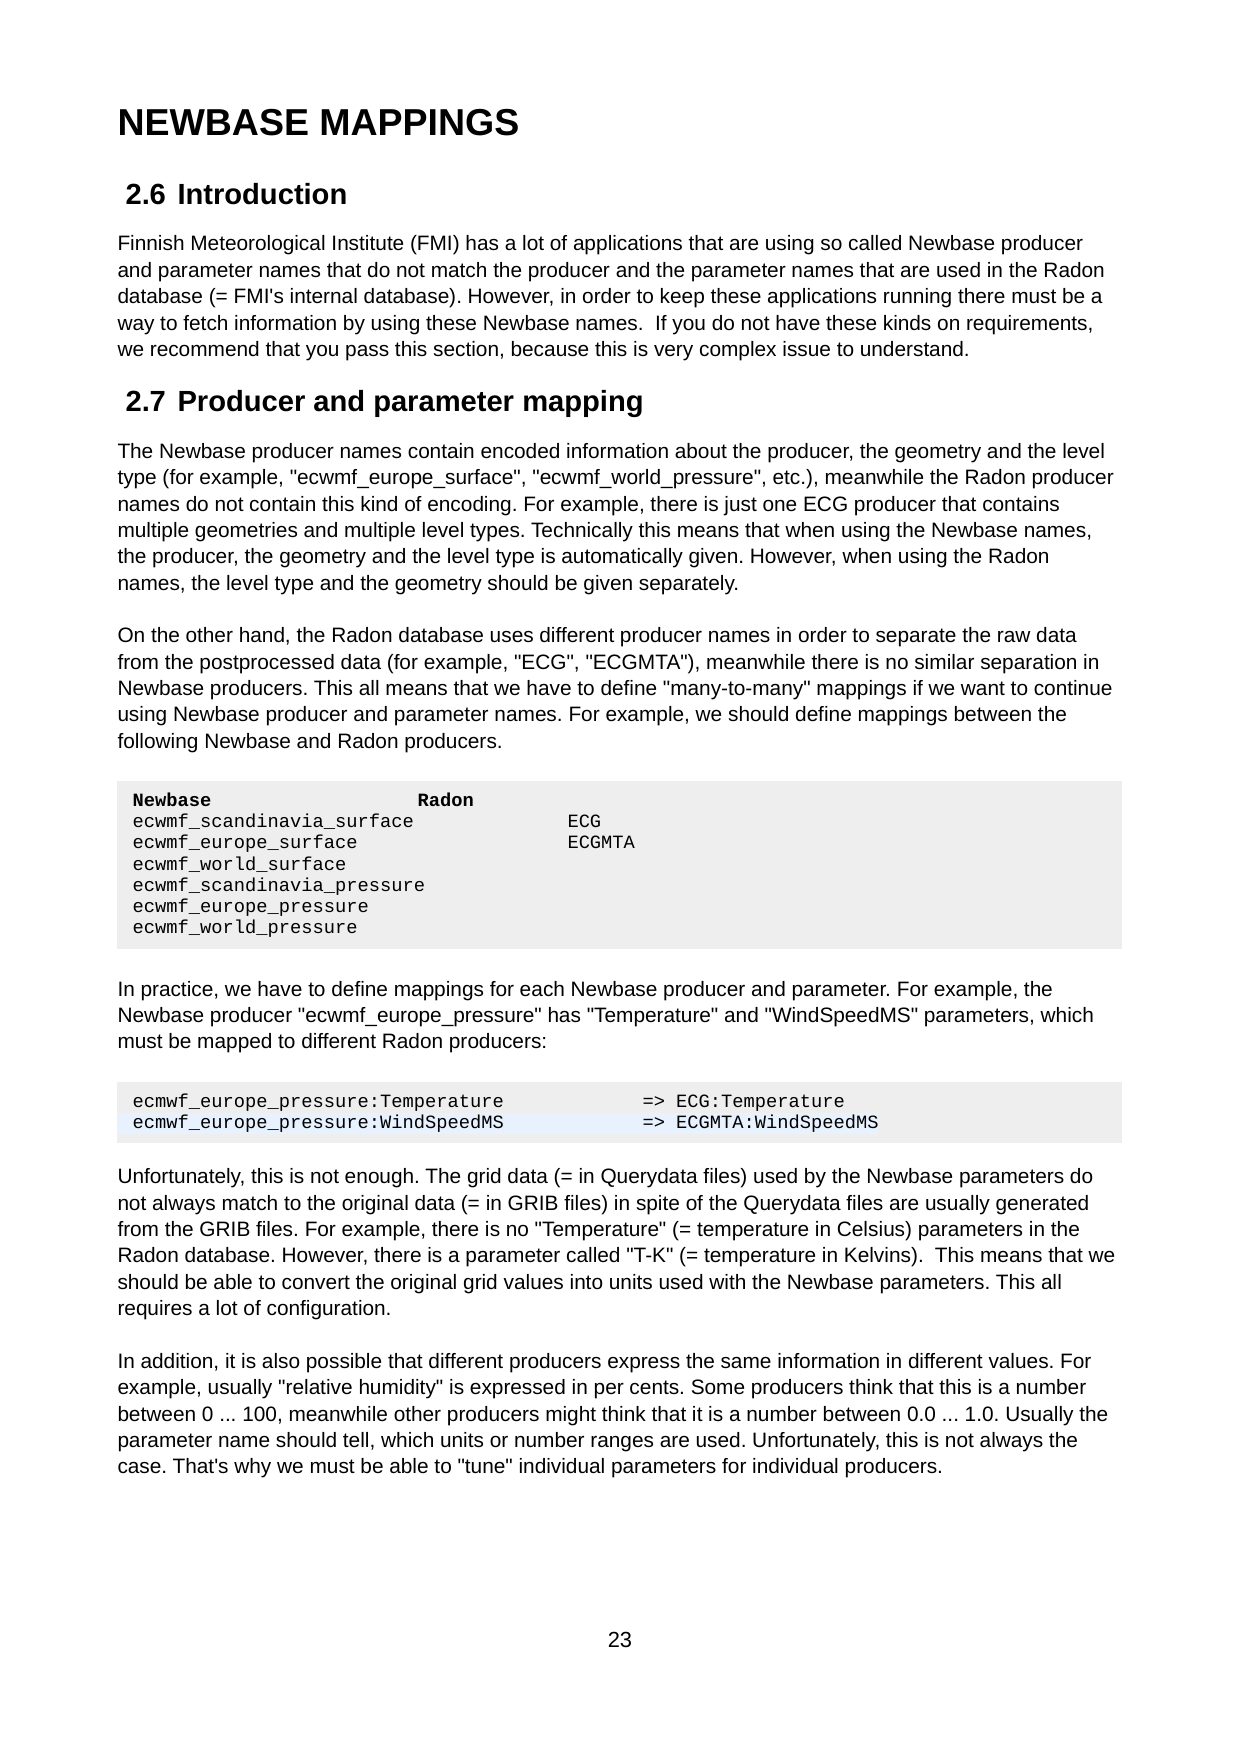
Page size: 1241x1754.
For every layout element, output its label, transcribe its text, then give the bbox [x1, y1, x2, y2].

text On the other hand, the Radon database uses different producer names in order to separate the raw data from the postprocessed data (for example, "ECG", "ECGMTA"), meanwhile there is no similar separation in Newbase producers. This all means that we have to define "many-to-many" mappings if we want to continue using Newbase producer and parameter names. For example, we should define mappings between the following Newbase and Radon producers. [117, 623, 1122, 752]
text ecwmf_scandinavia_surface ECG [117, 812, 1122, 833]
text ecwmf_europe_surface ECGMTA [117, 833, 1122, 854]
text ecwmf_world_surface [117, 854, 1122, 876]
text ecmwf_europe_pressure:Temperature => ECG:Temperature [117, 1092, 1122, 1113]
subtitle Producer and parameter mapping [117, 384, 1122, 418]
text Newbase Radon [117, 791, 1122, 812]
subtitle Introduction [117, 177, 1122, 210]
text Unfortunately, this is not enough. The grid data (= in Querydata files) used by the Newbase parameters do not always match to the original data (= in GRIB files) in spite of the Querydata files are usually generated from the GRIB files. For example, there is no "Temperature" (= temperature in Celsius) parameters in the Radon database. However, there is a parameter called "T-K" (= temperature in Kelvins). This means that we should be able to convert the original grid values into units used with the Newbase parameters. This all requires a lot of configuration. [117, 1164, 1122, 1320]
text ecwmf_scandinavia_pressure [117, 876, 1122, 897]
text In addition, it is also possible that different producers express the same information in different values. For example, usually "relative humidity" is expressed in per cents. Some producers think that this is a number between 0 ... 100, meanwhile other producers might think that it is a number between 0.0 ... 1.0. Usually the parameter name should tell, which units or number ranges are used. Unfortunately, this is not always the case. That's why we must be able to "tune" individual parameters for individual producers. [117, 1349, 1122, 1478]
subtitle NEWBASE MAPPINGS [117, 100, 1122, 143]
text ecmwf_europe_pressure:WindSpeedMS => ECGMTA:WindSpeedMS [117, 1113, 1122, 1134]
text In practice, we have to define mappings for each Newbase producer and parameter. For example, the Newbase producer "ecwmf_europe_pressure" has "Temperature" and "WindSpeedMS" parameters, which must be mapped to different Radon producers: [117, 977, 1122, 1053]
text ecwmf_world_pressure [117, 918, 1122, 939]
text ecwmf_europe_pressure [117, 897, 1122, 918]
text The Newbase producer names contain encoded information about the producer, the geometry and the level type (for example, "ecwmf_europe_surface", "ecwmf_world_pressure", etc.), meanwhile the Radon producer names do not contain this kind of encoding. For example, there is just one ECG producer that contains multiple geometries and multiple level types. Technically this means that when using the Newbase names, the producer, the geometry and the level type is automatically given. However, when using the Radon names, the level type and the geometry should be given separately. [117, 439, 1122, 594]
text Finnish Meteorological Institute (FMI) has a lot of applications that are using so called Newbase producer and parameter names that do not match the producer and the parameter names that are used in the Radon database (= FMI's internal database). However, in order to keep these applications running there must be a way to fetch information by using these Newbase names. If you do not have these kinds on requirements, we recommend that you pass this section, because this is very complex issue to understand. [117, 231, 1122, 361]
